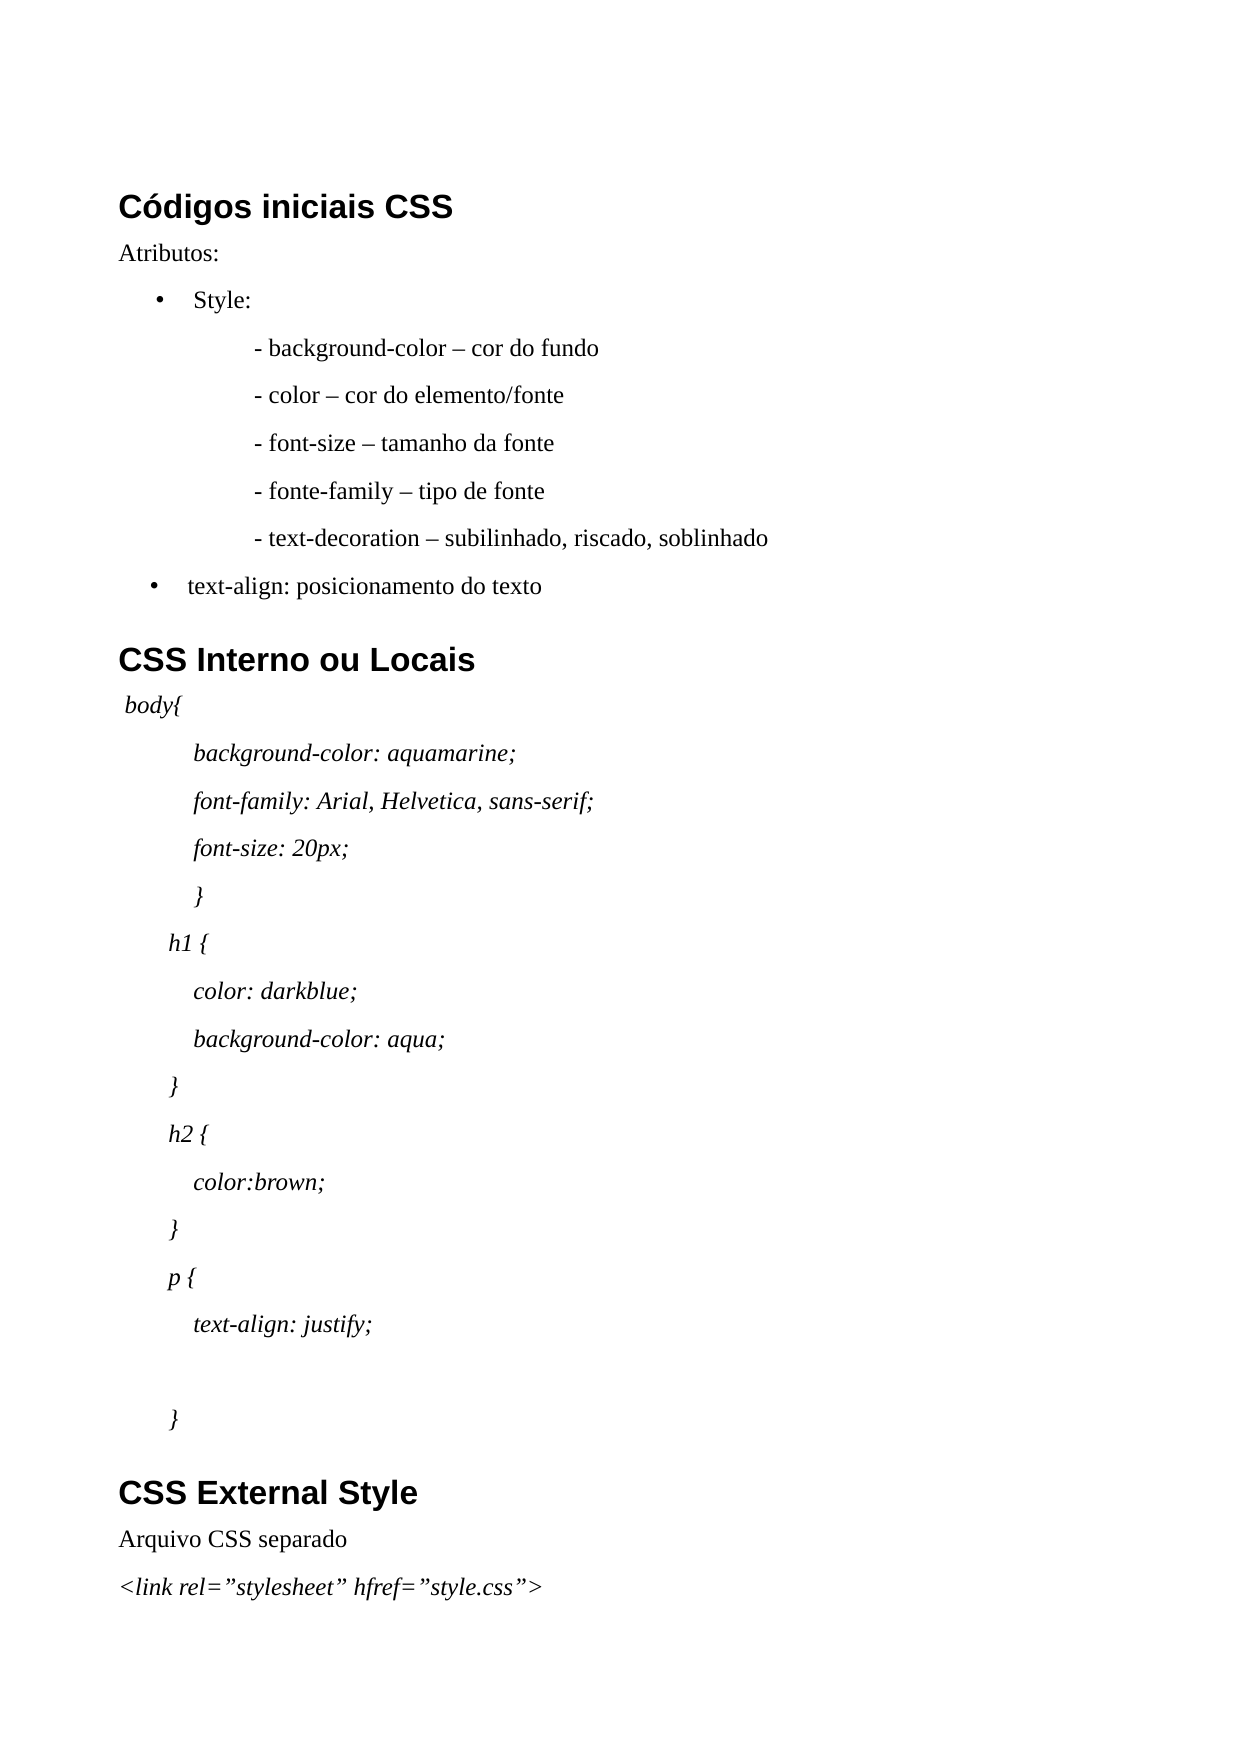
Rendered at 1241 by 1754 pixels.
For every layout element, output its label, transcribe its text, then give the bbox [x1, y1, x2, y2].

text } [118, 1214, 1122, 1243]
text background-color: aqua; [118, 1024, 1122, 1052]
text Atributos: [118, 238, 1122, 266]
text } [118, 1071, 1122, 1100]
text color: darkblue; [118, 976, 1122, 1005]
text } [118, 1404, 1122, 1433]
text - font-size – tamanho da fonte [254, 428, 1122, 457]
text font-size: 20px; [118, 833, 1122, 862]
text body{ [118, 691, 1122, 719]
text background-color: aquamarine; [118, 738, 1122, 767]
text text-align: justify; [118, 1309, 1122, 1338]
text font-family: Arial, Helvetica, sans-serif; [118, 786, 1122, 814]
subtitle CSS External Style [118, 1473, 1122, 1512]
text } [118, 881, 1122, 910]
text - color – cor do elemento/fonte [254, 381, 1122, 409]
list text-align: posicionamento do texto [150, 571, 1122, 600]
text h2 { [118, 1119, 1122, 1148]
list Style: [156, 285, 1122, 314]
text Arquivo CSS separado [118, 1524, 1122, 1553]
text h1 { [118, 928, 1122, 957]
text p { [118, 1262, 1122, 1291]
text color:brown; [118, 1167, 1122, 1195]
subtitle Códigos iniciais CSS [118, 187, 1122, 225]
text - fonte-family – tipo de fonte [254, 476, 1122, 504]
text <link rel=”stylesheet” hfref=”style.css”> [118, 1572, 1122, 1601]
subtitle CSS Interno ou Locais [118, 639, 1122, 678]
text - text-decoration – subilinhado, riscado, soblinhado [254, 523, 1122, 552]
text - background-color – cor do fundo [254, 333, 1122, 362]
